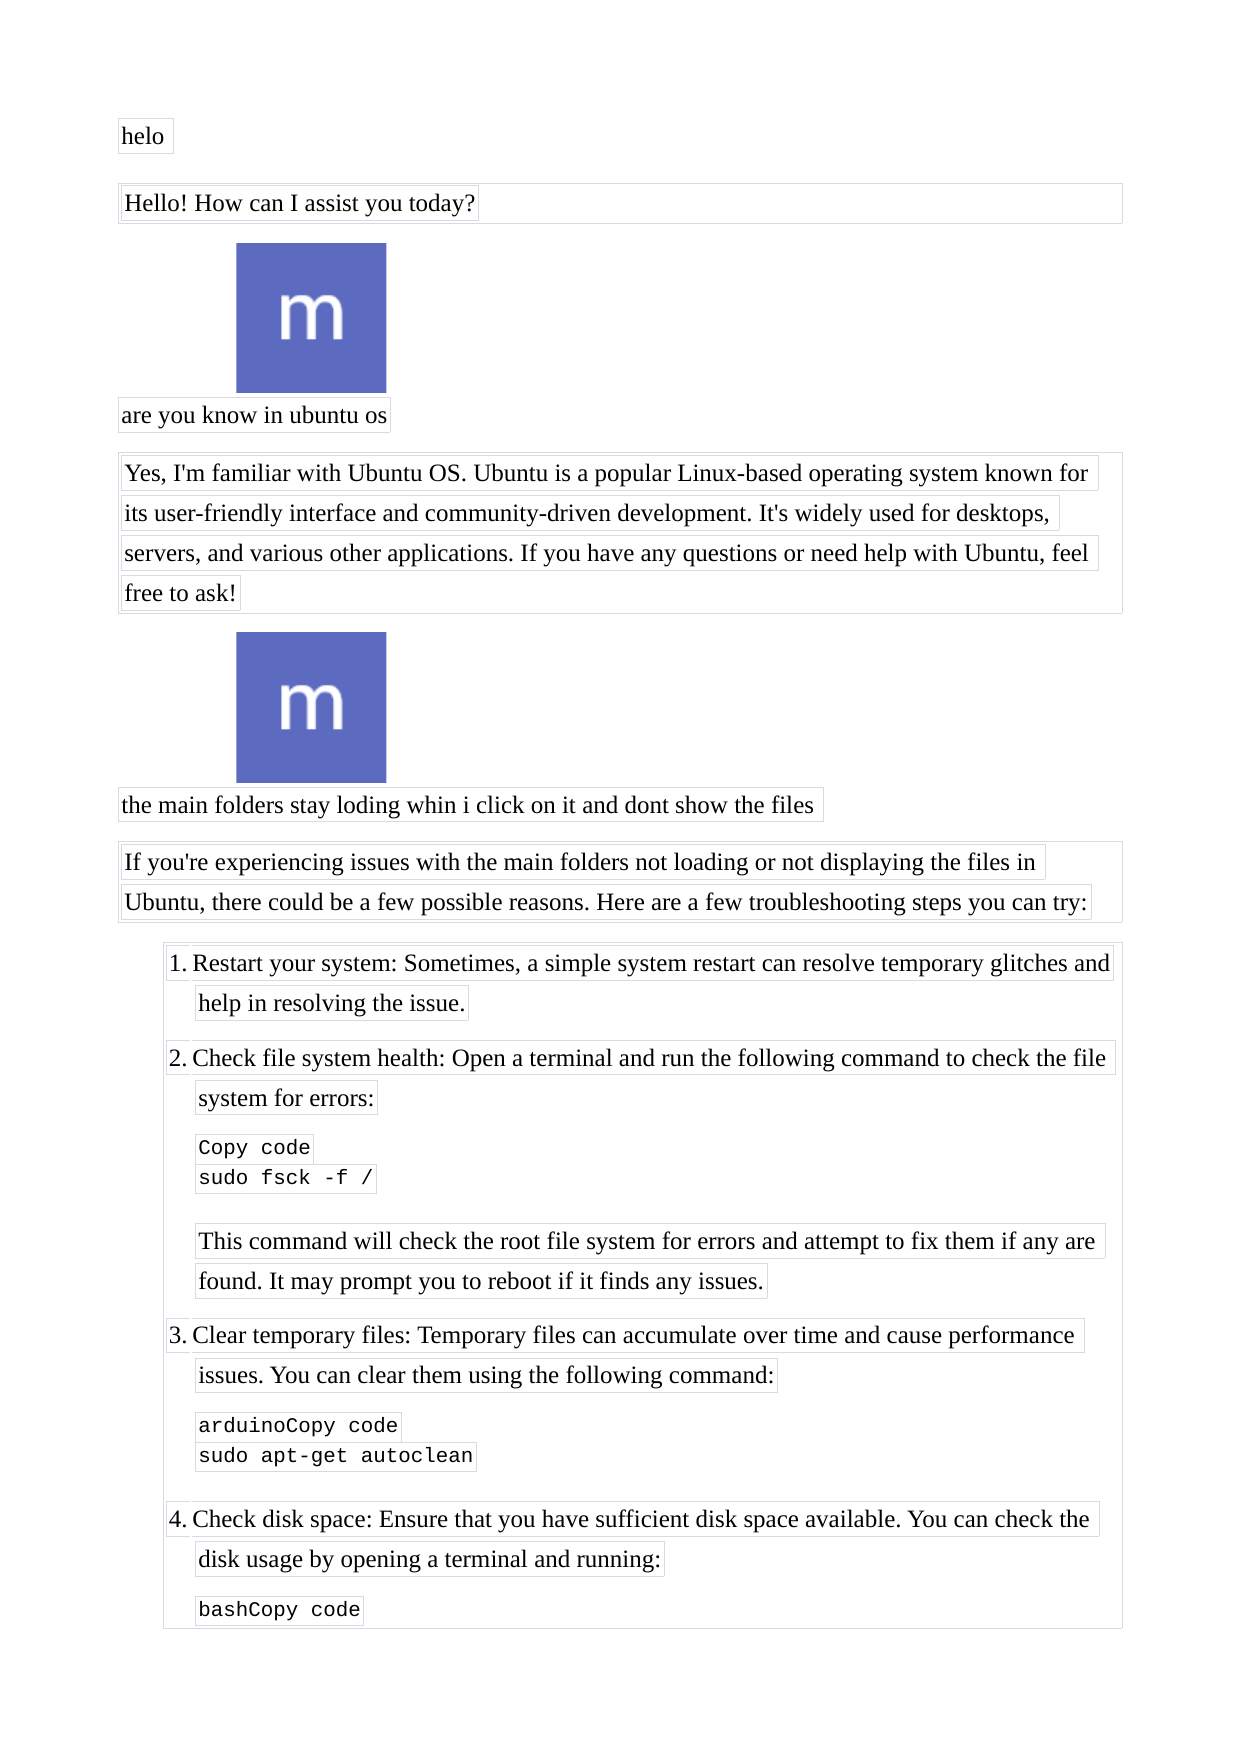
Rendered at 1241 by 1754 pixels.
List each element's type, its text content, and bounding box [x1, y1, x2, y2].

list sudo apt-get autoclean [196, 1443, 476, 1471]
text [174, 118, 1122, 153]
list Restart your system: Sometimes, a simple system restart can resolve temporary glitches and help in resolving the issue. [164, 943, 1122, 1020]
list sudo fsck -f / [164, 1161, 195, 1193]
list Copy code [164, 1131, 1122, 1161]
list arduinoCopy code [164, 1409, 1122, 1439]
text [824, 787, 1122, 822]
list Check disk space: Ensure that you have sufficient disk space available. You can check the disk usage by opening a terminal and running: [164, 1498, 1122, 1576]
text Hello! How can I assist you today? [119, 184, 1122, 223]
list sudo apt-get autoclean [402, 1439, 1122, 1472]
list bashCopy code [164, 1593, 1122, 1628]
list Check file system health: Open a terminal and run the following command to check the file system for errors: [164, 1037, 1122, 1114]
list sudo apt-get autoclean [164, 1439, 195, 1472]
list sudo fsck -f / [314, 1161, 1122, 1193]
picture [236, 632, 387, 783]
text the main folders stay loding whin i click on it and dont show the files [119, 788, 823, 821]
list This command will check the root file system for errors and attempt to fix them if any are found. It may prompt you to reboot if it finds any issues. [164, 1220, 1122, 1298]
list Clear temporary files: Temporary files can accumulate over time and cause performance issues. You can clear them using the following command: [164, 1314, 1122, 1392]
text [391, 397, 1122, 432]
text If you're experiencing issues with the main folders not loading or not displaying the files in Ubuntu, there could be a few possible reasons. Here are a few troubleshooting steps you can try: [119, 842, 1122, 922]
text Yes, I'm familiar with Ubuntu OS. Ubuntu is a popular Linux-based operating system known for its user-friendly interface and community-driven development. It's widely used for desktops, servers, and various other applications. If you have any questions or need help with Ubuntu, feel free to ask! [119, 453, 1122, 613]
text helo [119, 119, 173, 153]
picture [236, 243, 387, 393]
list sudo fsck -f / [196, 1165, 376, 1193]
text are you know in ubuntu os [119, 398, 390, 432]
